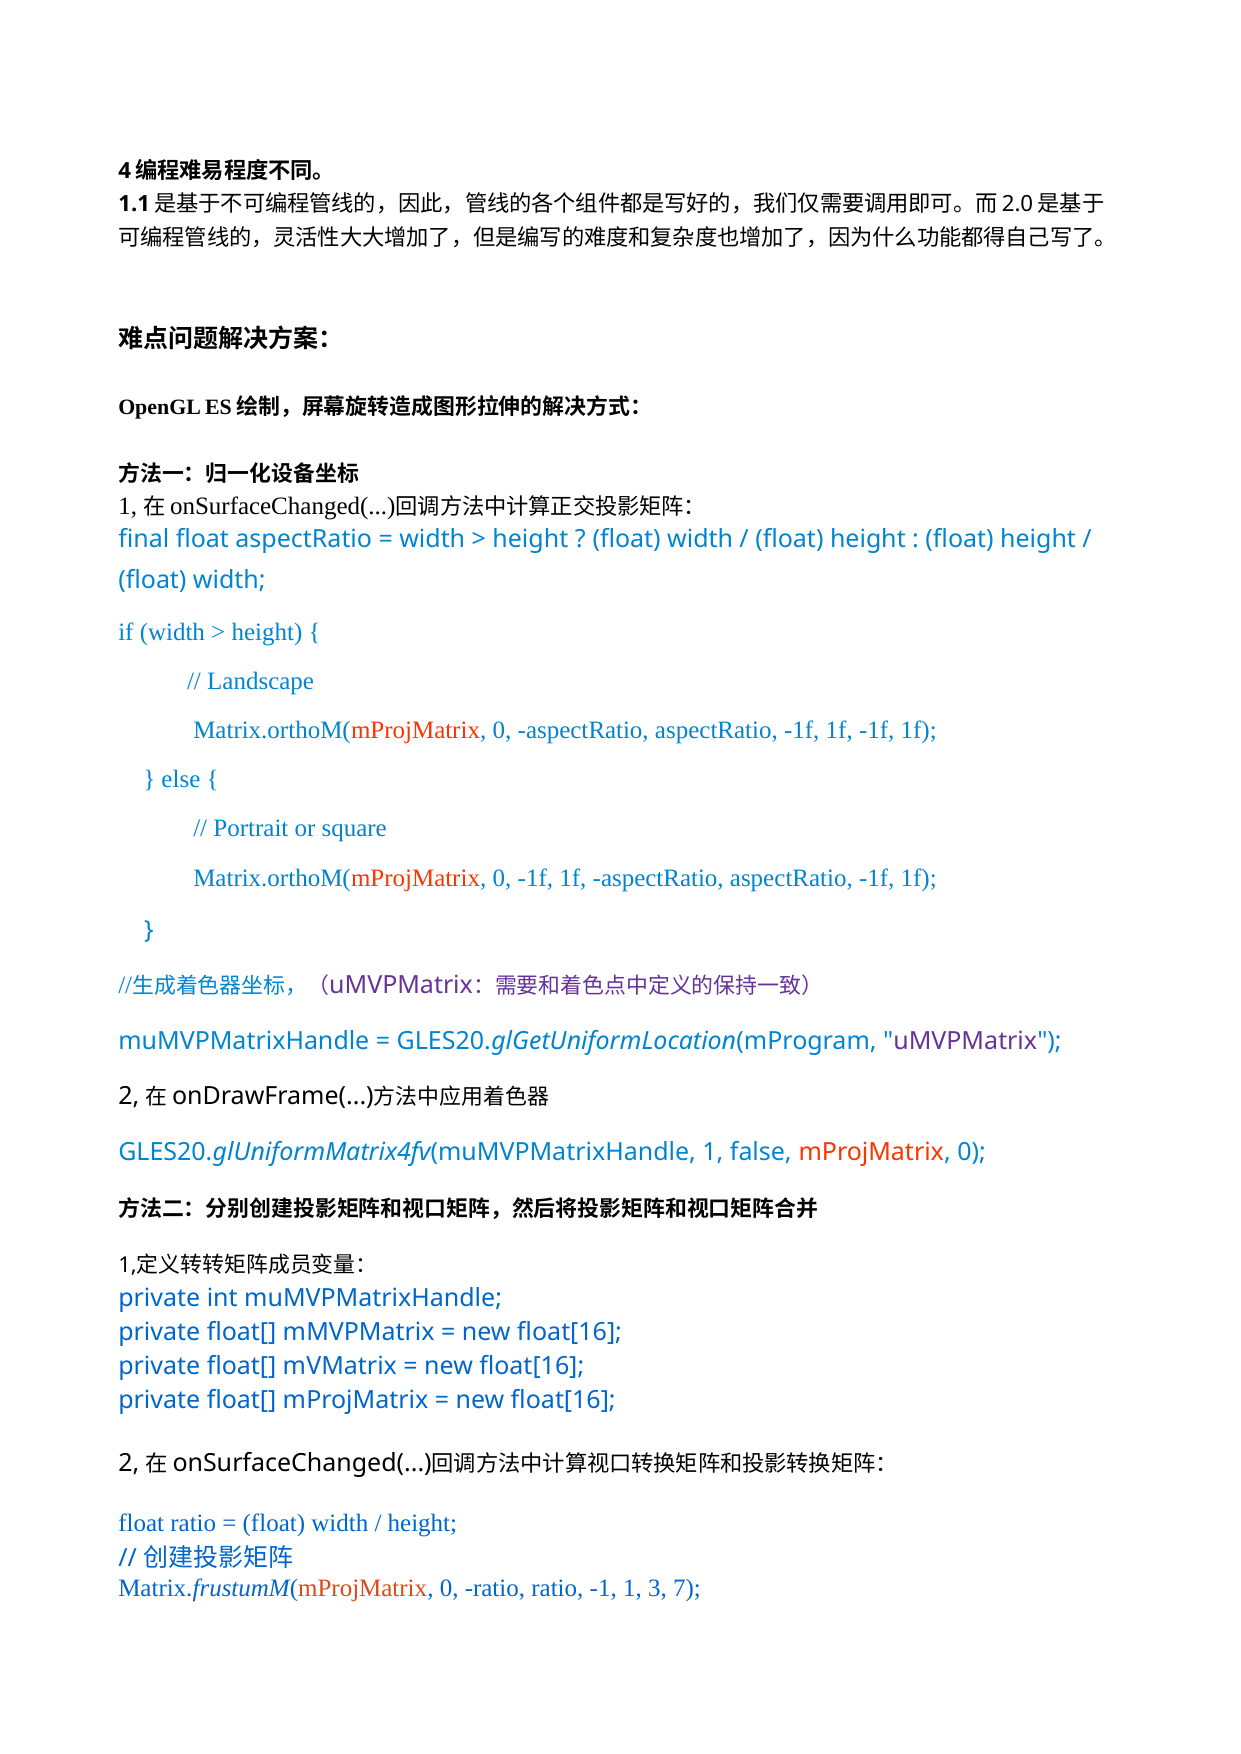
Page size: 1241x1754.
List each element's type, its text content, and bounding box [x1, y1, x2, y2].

text Matrix.orthoM(mProjMatrix, 0, -aspectRatio, aspectRatio, -1f, 1f, -1f, 1f); [118, 715, 1122, 744]
text 难点问题解决方案： [118, 318, 1122, 354]
text muMVPMatrixHandle = GLES20.glGetUniformLocation(mProgram, "uMVPMatrix"); [118, 1022, 1122, 1057]
text private float[] mMVPMatrix = new float[16]; [118, 1313, 1122, 1347]
text 2, 在onDrawFrame(...)方法中应用着色器 [118, 1078, 1122, 1112]
text } else { [118, 764, 1122, 793]
text // Portrait or square [118, 813, 1122, 842]
text private float[] mVMatrix = new float[16]; [118, 1347, 1122, 1381]
text if (width > height) { [118, 617, 1122, 646]
text 方法一：归一化设备坐标 [118, 454, 1122, 488]
text float ratio = (float) width / height; [118, 1508, 1122, 1537]
text 1.1是基于不可编程管线的，因此，管线的各个组件都是写好的，我们仅需要调用即可。而2.0是基于可编程管线的，灵活性大大增加了，但是编写的难度和复杂度也增加了，因为什么功能都得自己写了。 [118, 185, 1122, 251]
text GLES20.glUniformMatrix4fv(muMVPMatrixHandle, 1, false, mProjMatrix, 0); [118, 1133, 1122, 1167]
text final float aspectRatio = width > height ? (float) width / (float) height : (float) height / (float) width; [118, 521, 1122, 596]
text // Landscape [118, 666, 1122, 695]
text 1, 在onSurfaceChanged(...)回调方法中计算正交投影矩阵： [118, 488, 1122, 521]
text //生成着色器坐标，（uMVPMatrix：需要和着色点中定义的保持一致） [118, 967, 1122, 1001]
text private int muMVPMatrixHandle; [118, 1279, 1122, 1313]
text 2, 在onSurfaceChanged(...)回调方法中计算视口转换矩阵和投影转换矩阵： [118, 1445, 1122, 1479]
text private float[] mProjMatrix = new float[16]; [118, 1381, 1122, 1416]
text // 创建投影矩阵 [118, 1537, 1122, 1573]
text Matrix.orthoM(mProjMatrix, 0, -1f, 1f, -aspectRatio, aspectRatio, -1f, 1f); [118, 863, 1122, 891]
text 方法二：分别创建投影矩阵和视口矩阵，然后将投影矩阵和视口矩阵合并 [118, 1191, 1122, 1223]
text } [118, 912, 1122, 946]
text 4编程难易程度不同。 [118, 151, 1122, 185]
text Matrix.frustumM(mProjMatrix, 0, -ratio, ratio, -1, 1, 3, 7); [118, 1573, 1122, 1602]
text OpenGL ES绘制，屏幕旋转造成图形拉伸的解决方式： [118, 388, 1122, 421]
text 1,定义转转矩阵成员变量： [118, 1247, 1122, 1279]
